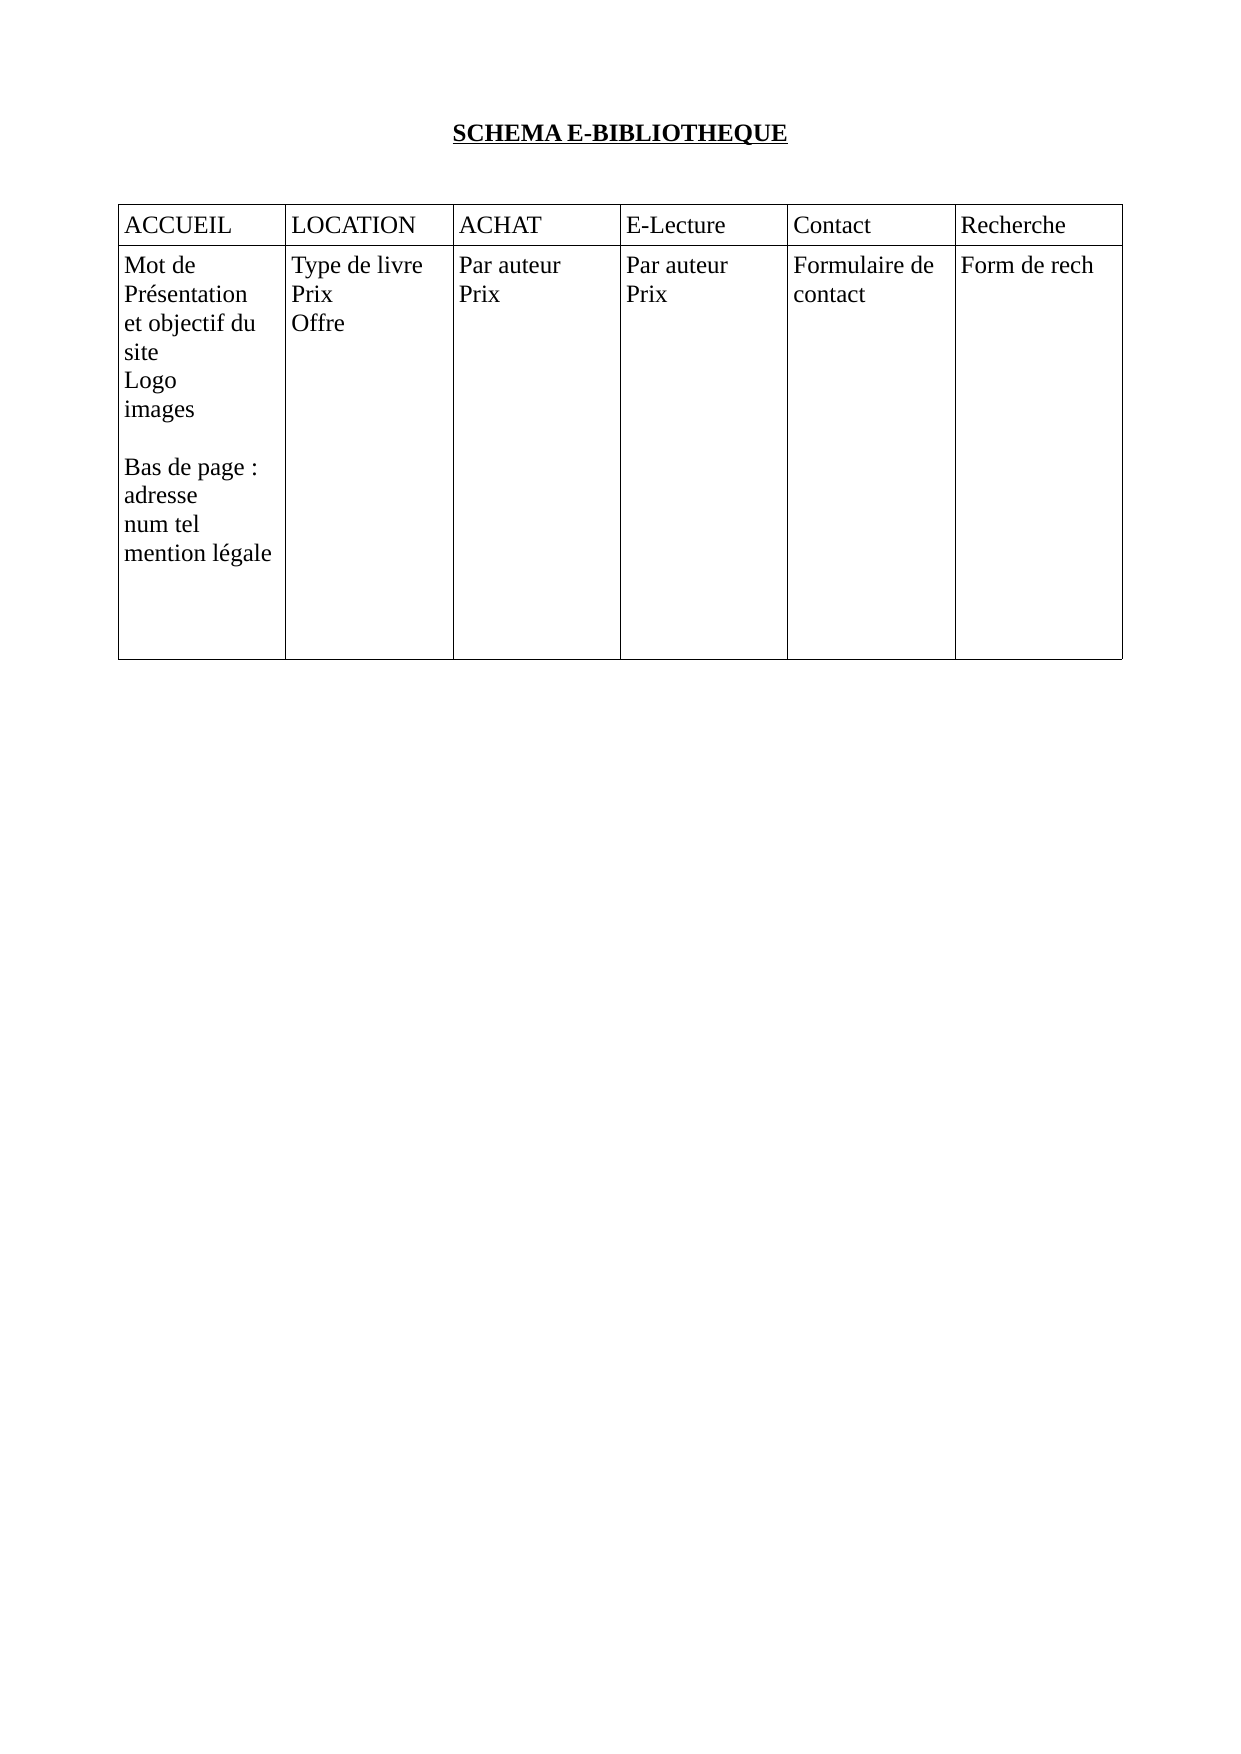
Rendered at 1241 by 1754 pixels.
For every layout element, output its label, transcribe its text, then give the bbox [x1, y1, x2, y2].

table_cell Type de livre Prix Offre [286, 246, 453, 659]
table_cell Mot de Présentation et objectif du site Logo images Bas de page : adresse num tel mention légale [119, 246, 285, 659]
table_cell Par auteur Prix [621, 246, 787, 659]
text SCHEMA E-BIBLIOTHEQUE [118, 118, 1122, 147]
table_header Contact [788, 205, 955, 245]
table_cell Formulaire de contact [788, 246, 955, 659]
table_header E-Lecture [621, 205, 787, 245]
table_cell Form de rech [956, 246, 1122, 659]
table_header ACHAT [454, 205, 620, 245]
table_cell Par auteur Prix [454, 246, 620, 659]
table_header ACCUEIL [119, 205, 285, 245]
table_header LOCATION [286, 205, 453, 245]
table_header Recherche [956, 205, 1122, 245]
